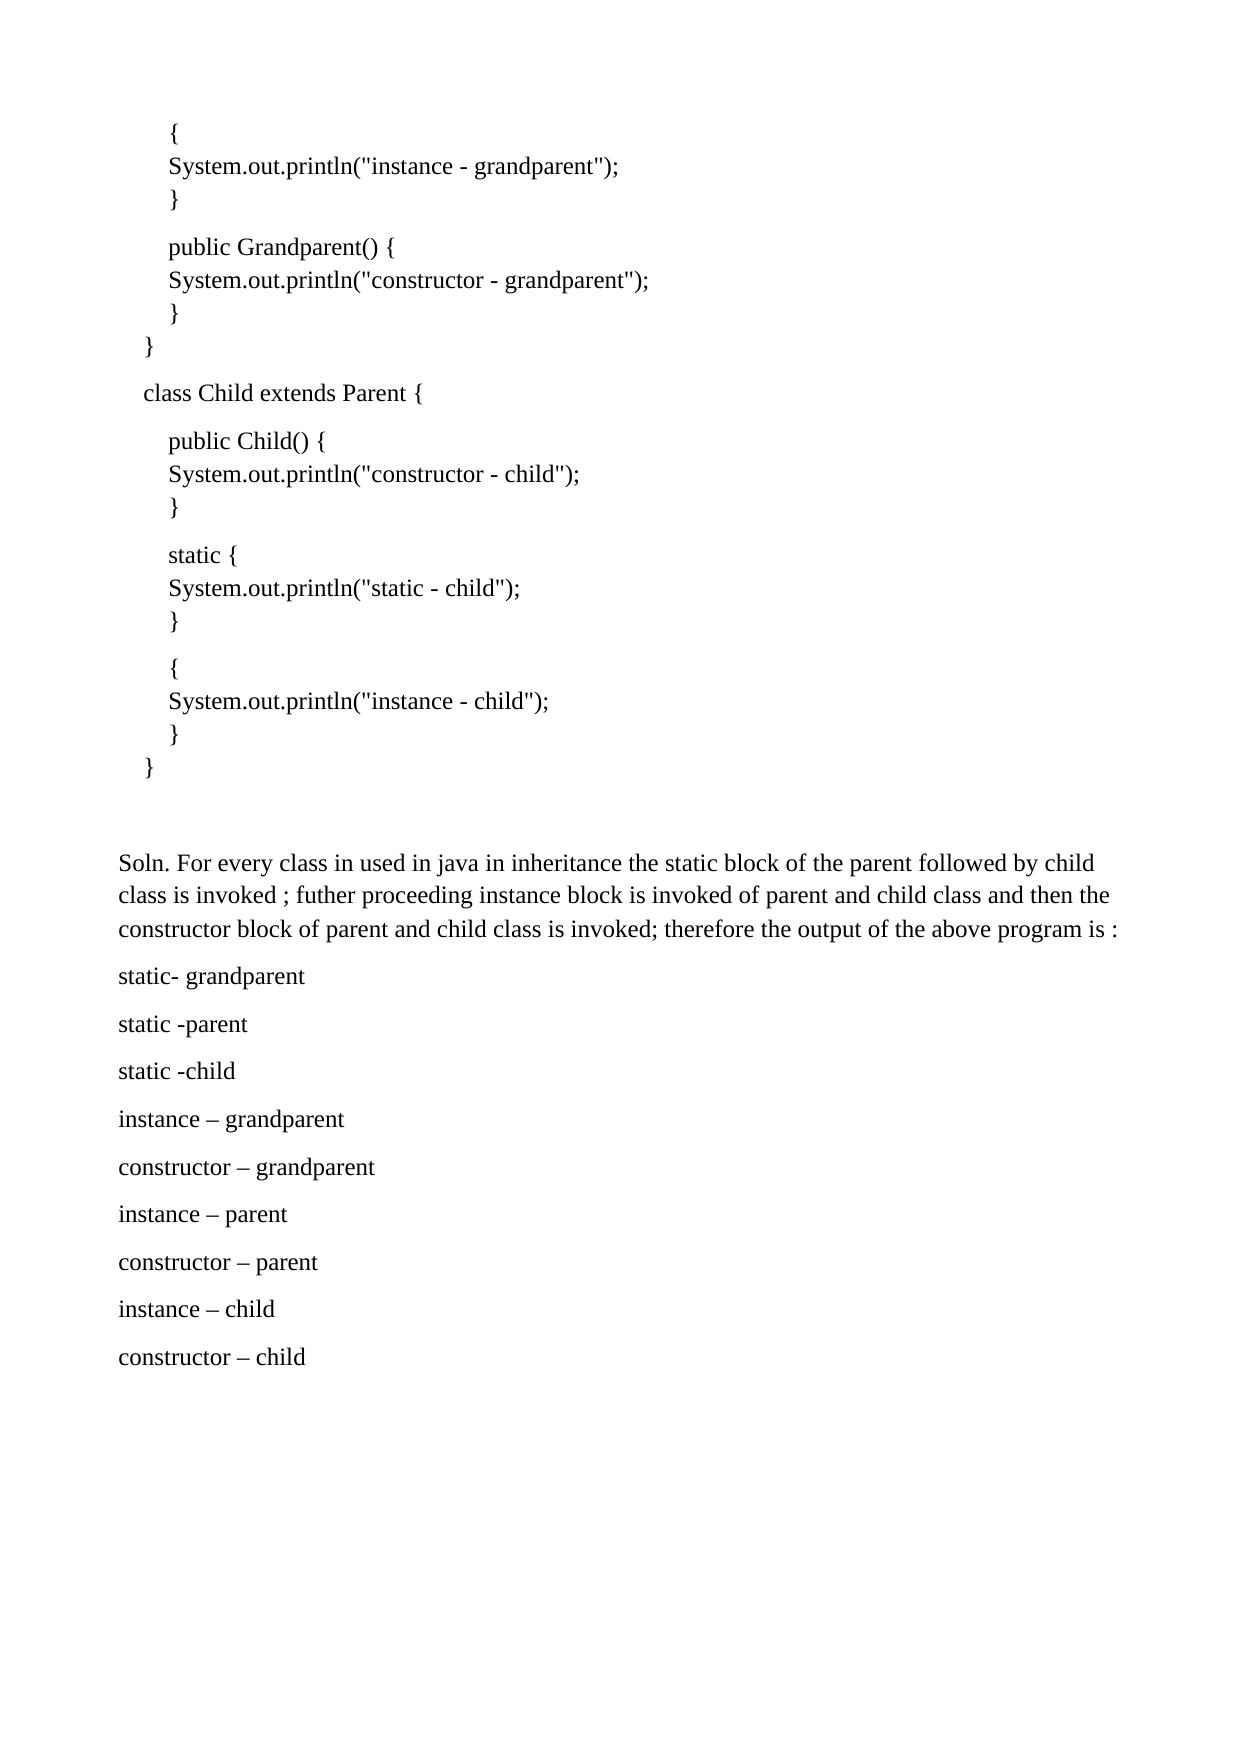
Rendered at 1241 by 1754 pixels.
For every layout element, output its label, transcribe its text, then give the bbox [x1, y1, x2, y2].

text public Grandparent() { System.out.println("constructor - grandparent"); } } [118, 232, 1122, 359]
text constructor – child [118, 1342, 1122, 1371]
text { System.out.println("instance - child"); } } [118, 653, 1122, 781]
text instance – child [118, 1294, 1122, 1323]
text instance – grandparent [118, 1104, 1122, 1133]
text public Child() { System.out.println("constructor - child"); } [118, 426, 1122, 521]
text constructor – parent [118, 1247, 1122, 1276]
text instance – parent [118, 1199, 1122, 1228]
text static -child [118, 1056, 1122, 1085]
text Soln. For every class in used in java in inheritance the static block of the parent followed by child class is invoked ; futher proceeding instance block is invoked of parent and child class and then the constructor block of parent and child class is invoked; therefore the output of the above program is : [118, 848, 1122, 942]
text static -parent [118, 1009, 1122, 1038]
text { System.out.println("instance - grandparent"); } [118, 118, 1122, 213]
text static { System.out.println("static - child"); } [118, 540, 1122, 634]
text class Child extends Parent { [118, 378, 1122, 407]
text constructor – grandparent [118, 1152, 1122, 1180]
text static- grandparent [118, 961, 1122, 990]
